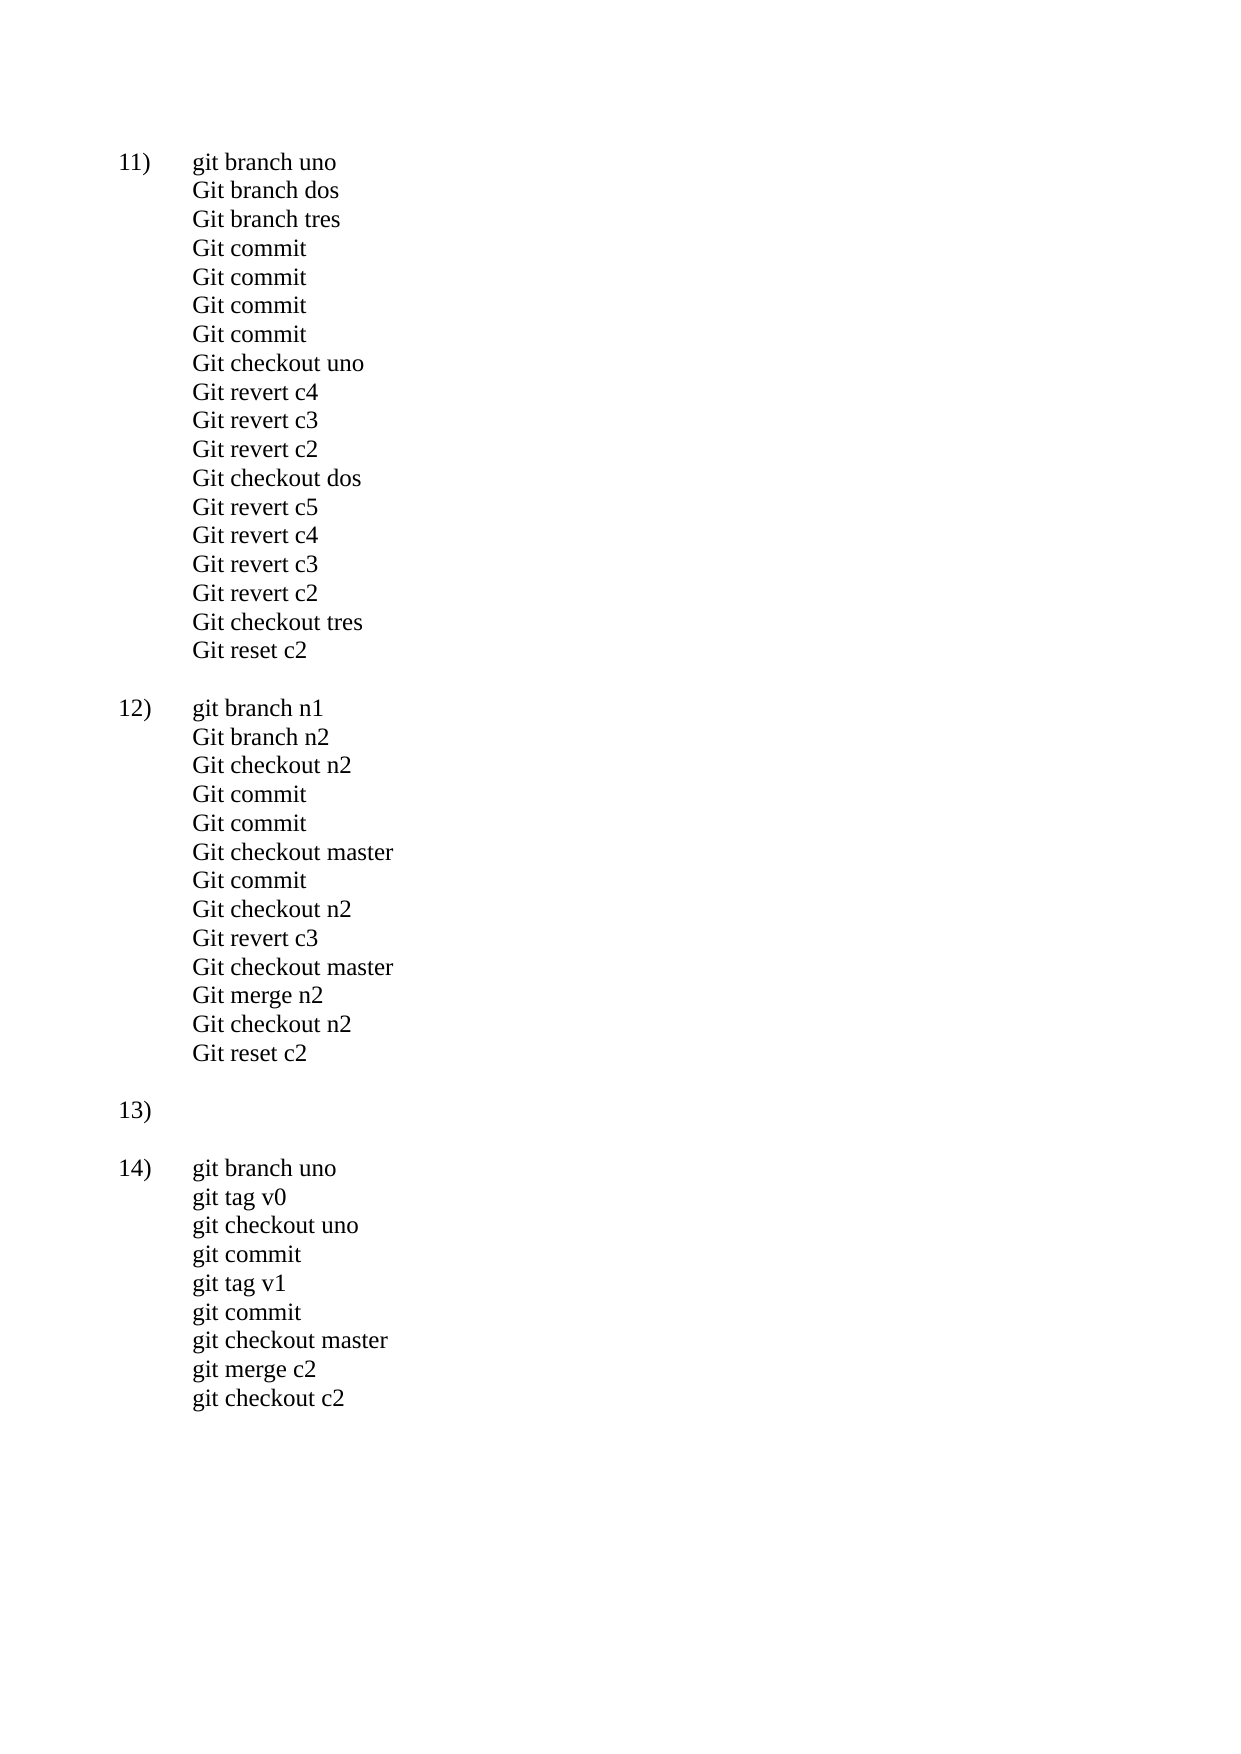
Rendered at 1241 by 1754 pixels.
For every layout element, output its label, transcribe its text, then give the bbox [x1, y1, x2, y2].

text git tag v1 [118, 1268, 1122, 1297]
text Git checkout master [118, 837, 1122, 866]
text 13) [118, 1096, 1122, 1124]
text Git revert c5 [118, 492, 1122, 521]
text Git commit [118, 291, 1122, 319]
text git checkout master [118, 1326, 1122, 1354]
text Git revert c2 [118, 578, 1122, 607]
text Git checkout tres [118, 607, 1122, 636]
text Git reset c2 [118, 1038, 1122, 1067]
text Git revert c3 [118, 406, 1122, 434]
text git checkout uno [118, 1211, 1122, 1239]
text Git branch n2 [118, 722, 1122, 751]
text git commit [118, 1239, 1122, 1268]
text Git checkout n2 [118, 894, 1122, 923]
text Git commit [118, 319, 1122, 348]
text Git revert c3 [118, 549, 1122, 578]
text Git checkout master [118, 952, 1122, 981]
text git checkout c2 [118, 1383, 1122, 1412]
text Git revert c3 [118, 923, 1122, 952]
text Git branch tres [118, 204, 1122, 233]
text Git commit [118, 779, 1122, 808]
text Git checkout n2 [118, 751, 1122, 779]
text Git revert c4 [118, 521, 1122, 549]
text Git checkout uno [118, 348, 1122, 377]
text Git merge n2 [118, 981, 1122, 1009]
text Git commit [118, 808, 1122, 837]
text git merge c2 [118, 1354, 1122, 1383]
text Git reset c2 [118, 636, 1122, 664]
text Git revert c4 [118, 377, 1122, 406]
text Git checkout dos [118, 463, 1122, 492]
text Git commit [118, 233, 1122, 262]
text git tag v0 [118, 1182, 1122, 1211]
text Git checkout n2 [118, 1009, 1122, 1038]
text Git commit [118, 262, 1122, 291]
text Git branch dos [118, 176, 1122, 204]
text 12) git branch n1 [118, 693, 1122, 722]
text Git revert c2 [118, 434, 1122, 463]
text Git commit [118, 866, 1122, 894]
text 14) git branch uno [118, 1153, 1122, 1182]
text 11) git branch uno [118, 147, 1122, 176]
text git commit [118, 1297, 1122, 1326]
